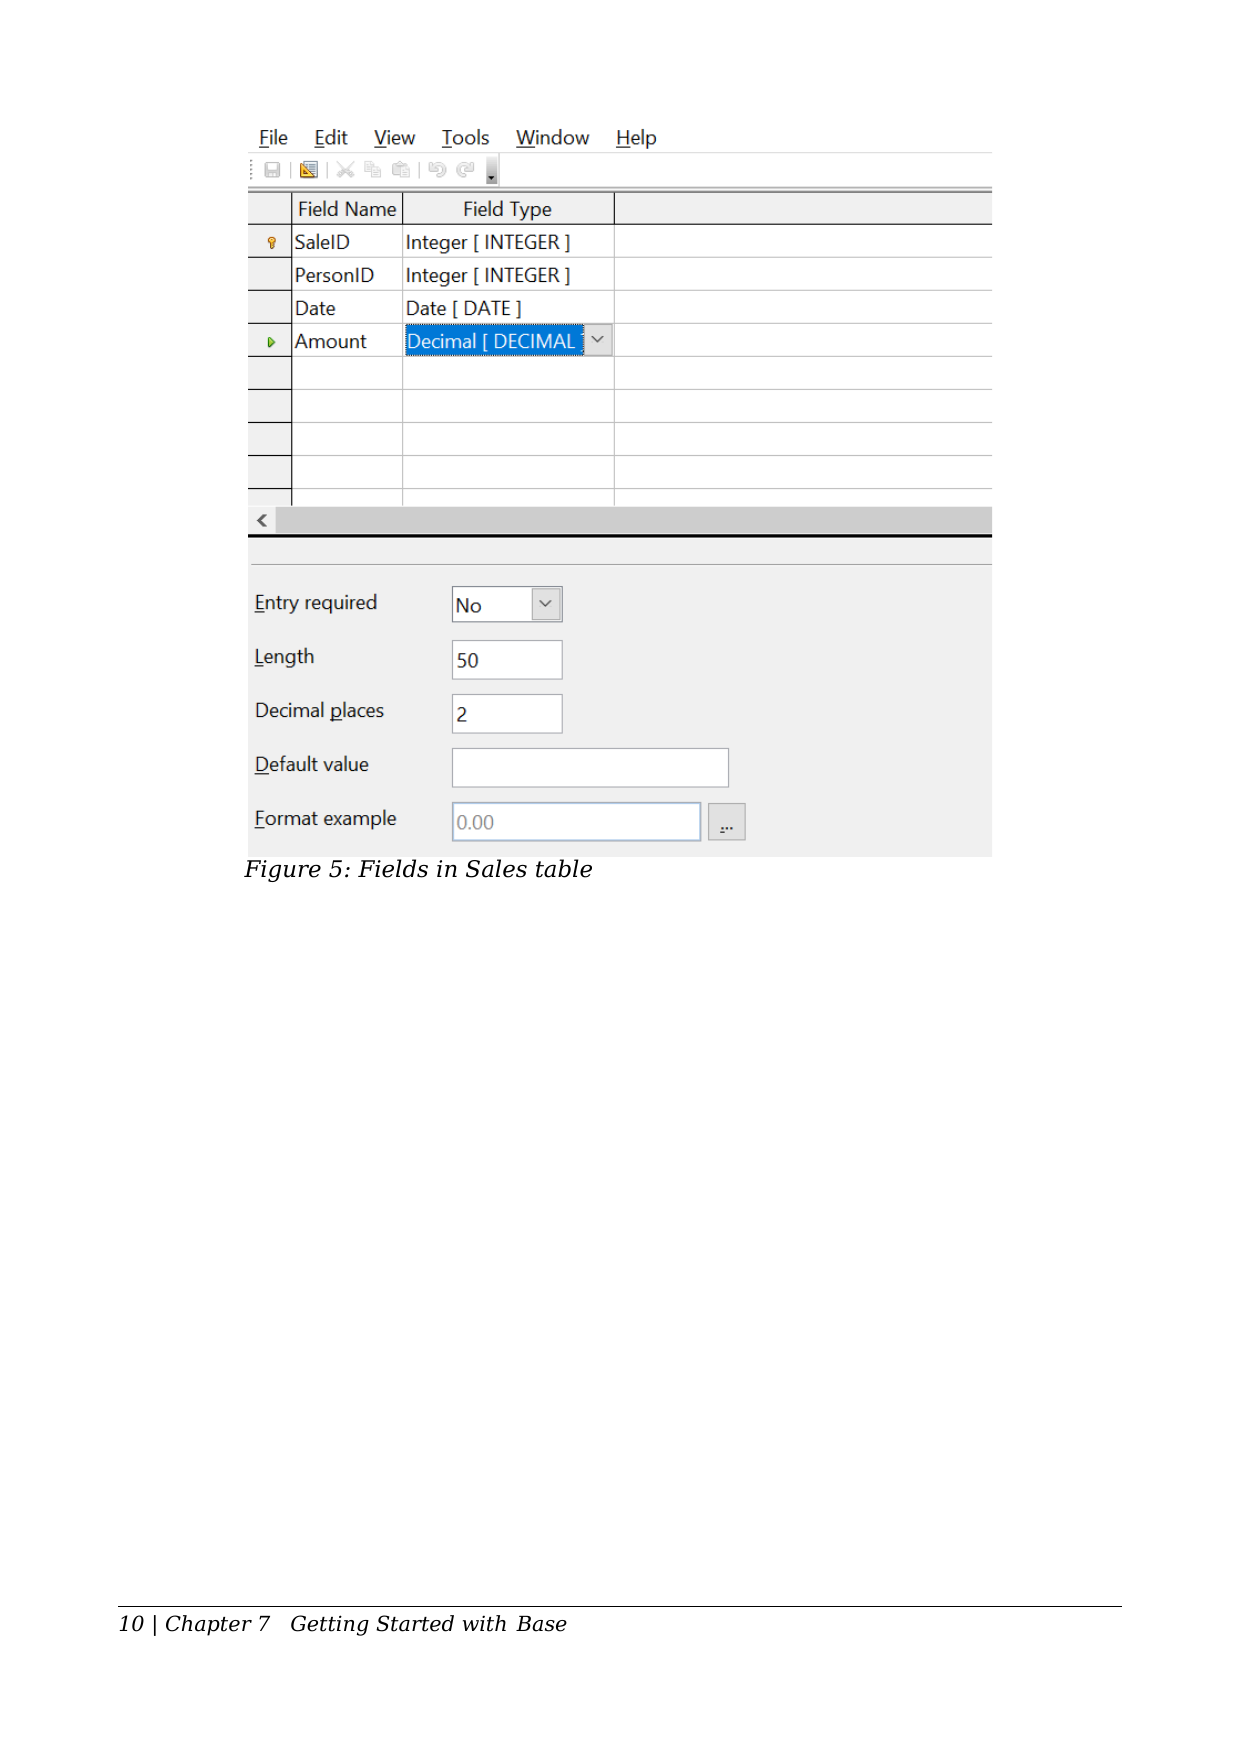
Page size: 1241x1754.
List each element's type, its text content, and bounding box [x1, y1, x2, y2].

text Figure 5: Fields in Sales table [244, 118, 996, 883]
picture [248, 118, 993, 857]
